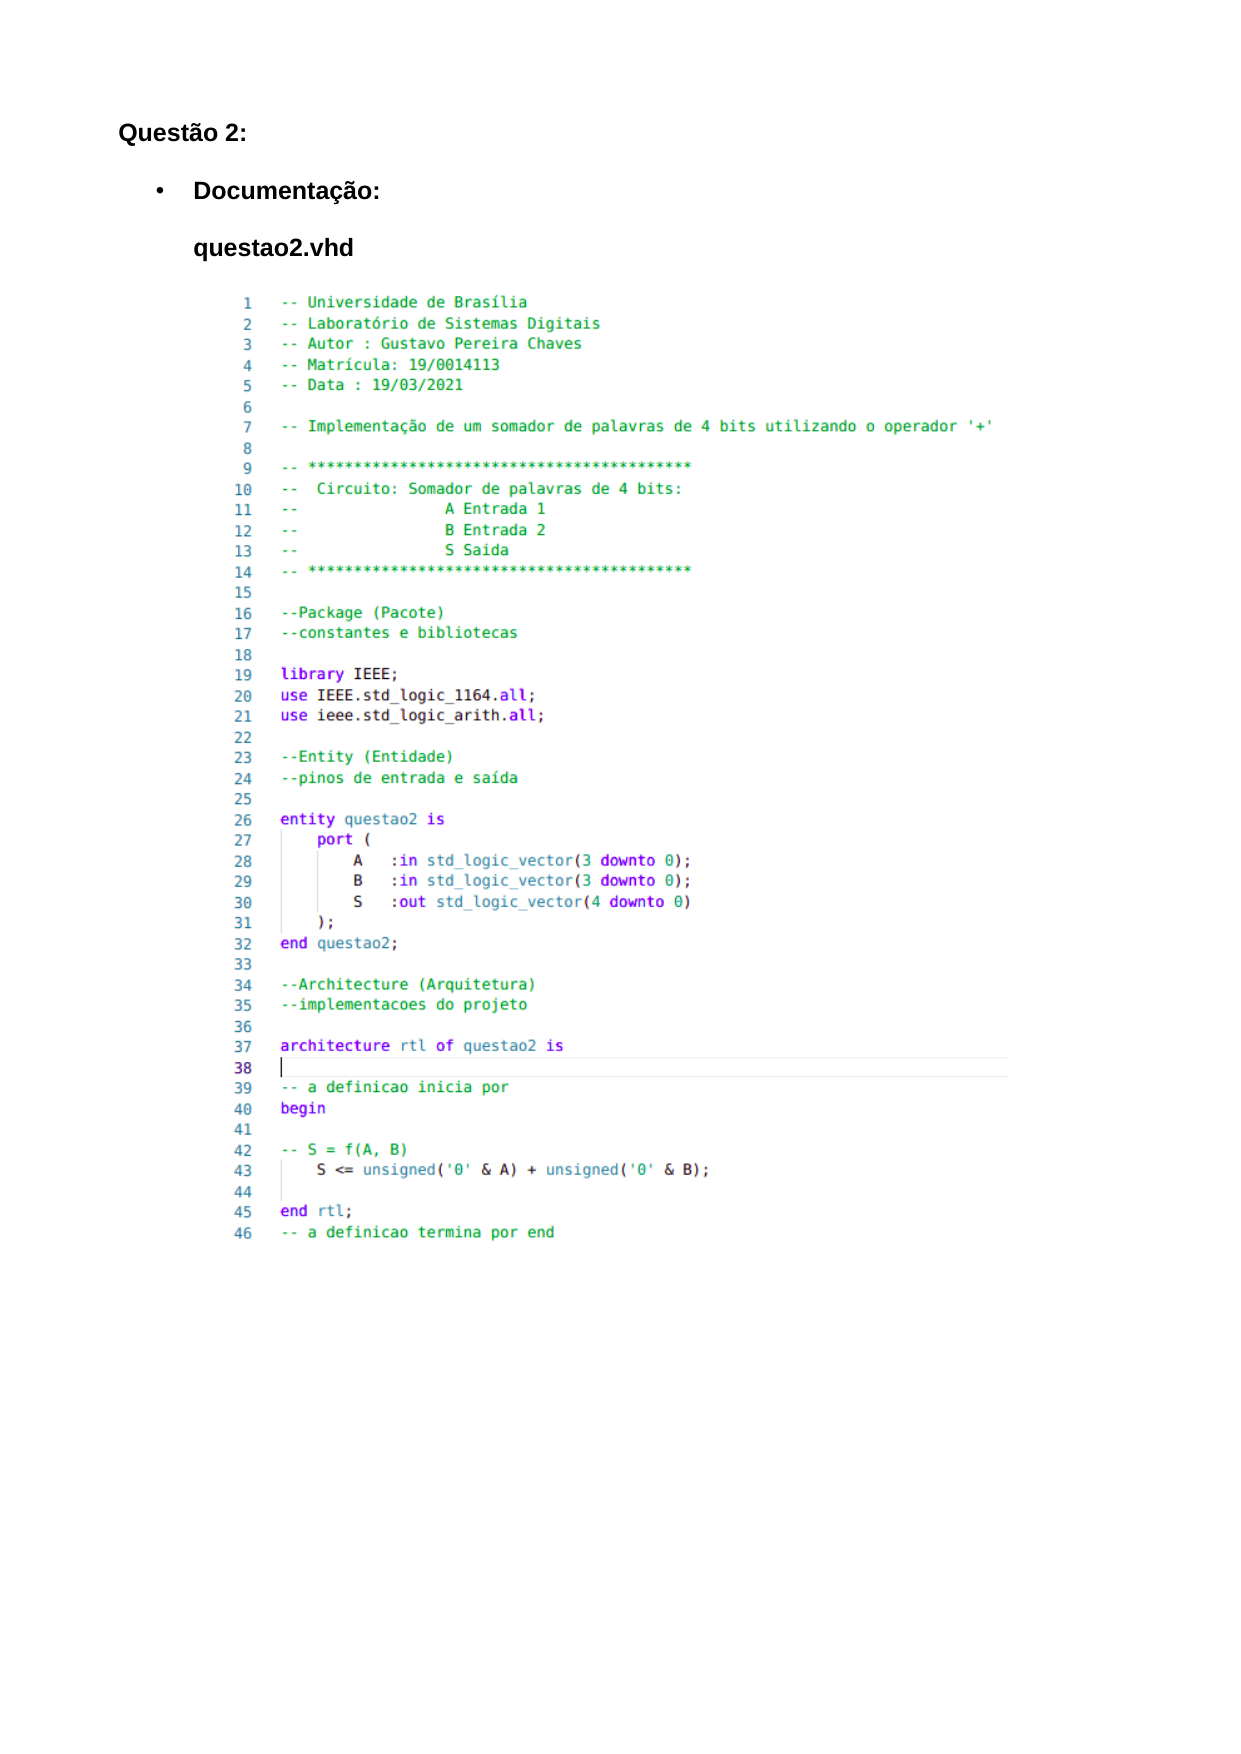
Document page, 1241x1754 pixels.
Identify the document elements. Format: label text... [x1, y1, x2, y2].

text Questão 2: [118, 118, 1122, 147]
list Documentação: [156, 176, 1122, 204]
list questao2.vhd [156, 233, 1122, 262]
picture [232, 290, 1008, 1245]
